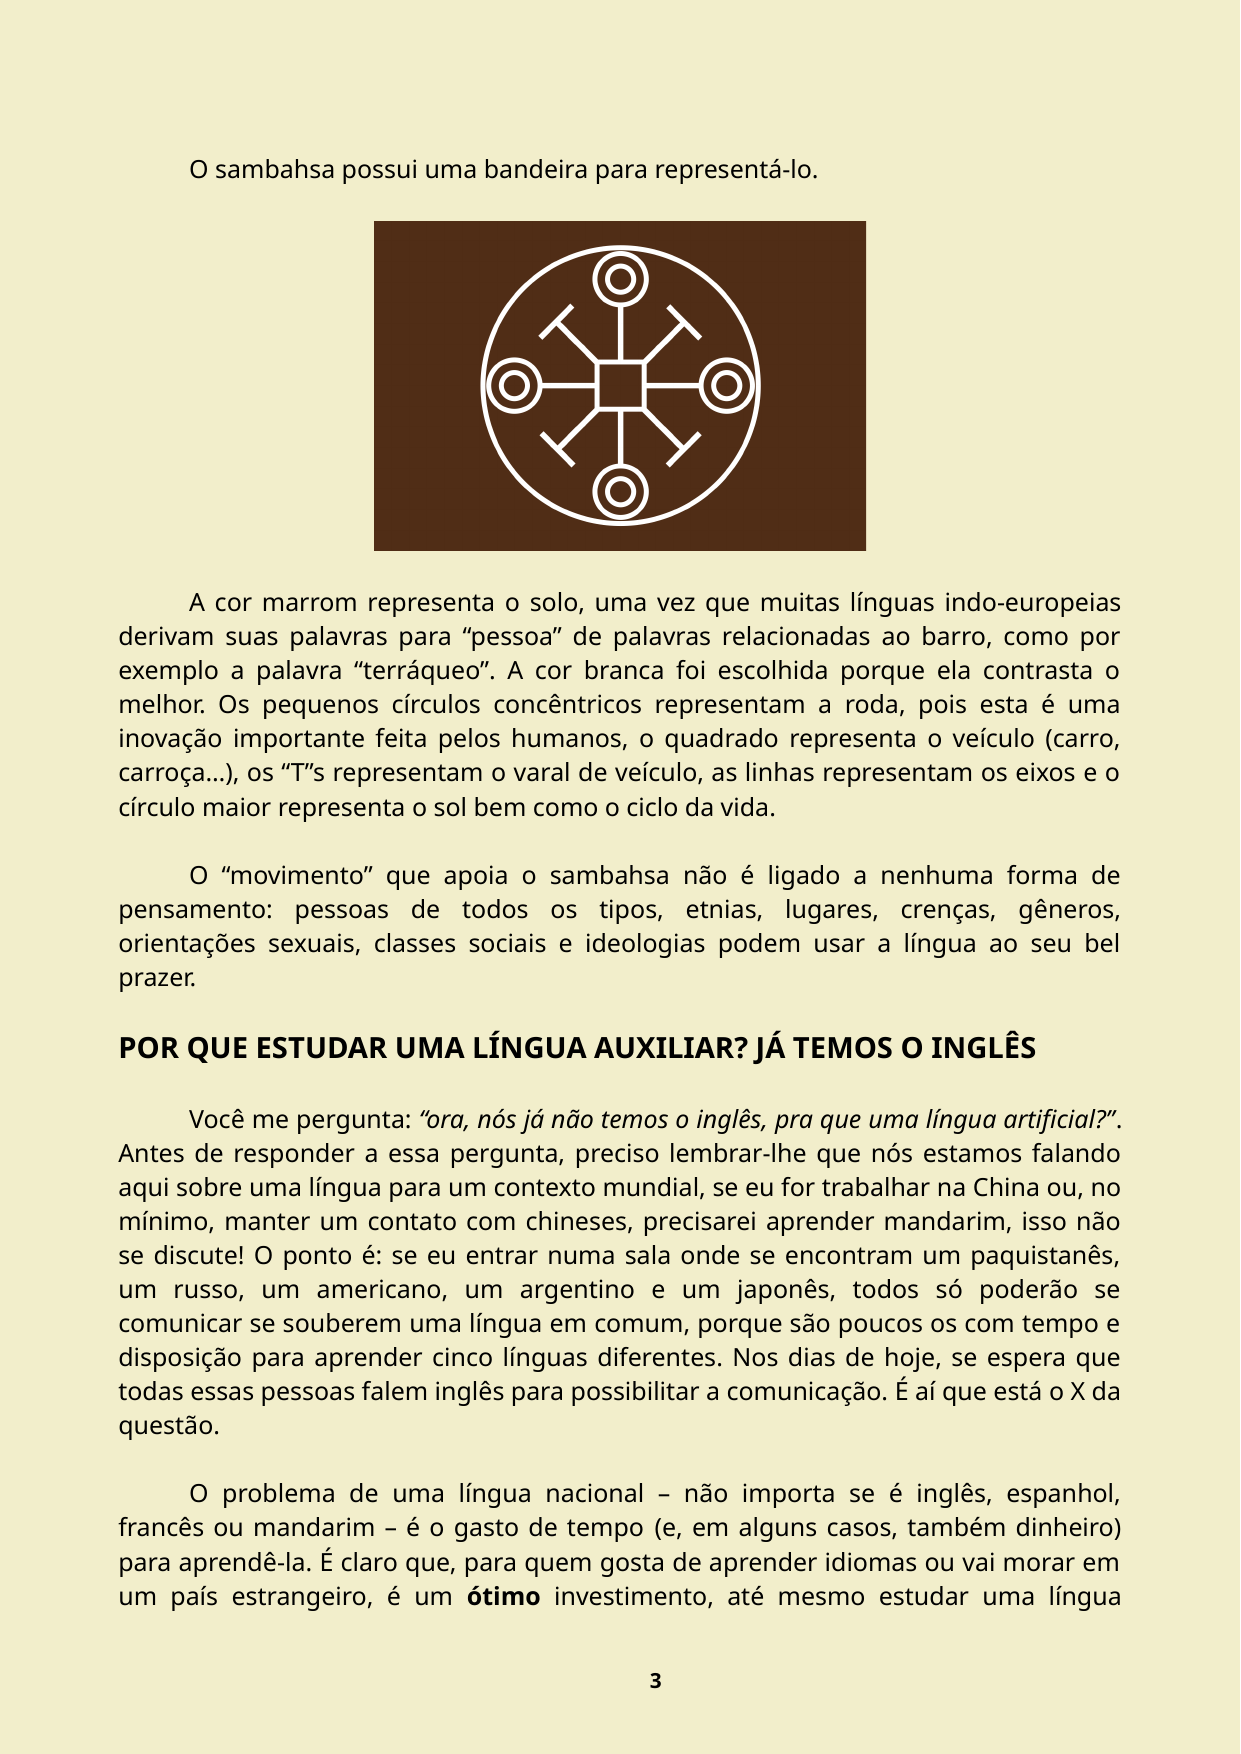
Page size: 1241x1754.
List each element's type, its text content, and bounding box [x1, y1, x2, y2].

text Você me pergunta: “ora, nós já não temos o inglês, pra que uma língua artificial?”. Antes de responder a essa pergunta, preciso lembrar-lhe que nós estamos falando aqui sobre uma língua para um contexto mundial, se eu for trabalhar na China ou, no mínimo, manter um contato com chineses, precisarei aprender mandarim, isso não se discute! O ponto é: se eu entrar numa sala onde se encontram um paquistanês, um russo, um americano, um argentino e um japonês, todos só poderão se comunicar se souberem uma língua em comum, porque são poucos os com tempo e disposição para aprender cinco línguas diferentes. Nos dias de hoje, se espera que todas essas pessoas falem inglês para possibilitar a comunicação. É aí que está o X da questão. [118, 1101, 1122, 1442]
text A cor marrom representa o solo, uma vez que muitas línguas indo-europeias derivam suas palavras para “pessoa” de palavras relacionadas ao barro, como por exemplo a palavra “terráqueo”. A cor branca foi escolhida porque ela contrasta o melhor. Os pequenos círculos concêntricos representam a roda, pois esta é uma inovação importante feita pelos humanos, o quadrado representa o veículo (carro, carroça…), os “T”s representam o varal de veículo, as linhas representam os eixos e o círculo maior representa o sol bem como o ciclo da vida. [118, 585, 1122, 823]
subtitle POR QUE ESTUDAR UMA LÍNGUA AUXILIAR? JÁ TEMOS O INGLÊS [118, 1028, 1122, 1067]
text O “movimento” que apoia o sambahsa não é ligado a nenhuma forma de pensamento: pessoas de todos os tipos, etnias, lugares, crenças, gêneros, orientações sexuais, classes sociais e ideologias podem usar a língua ao seu bel prazer. [118, 857, 1122, 993]
picture [374, 221, 867, 551]
text O problema de uma língua nacional – não importa se é inglês, espanhol, francês ou mandarim – é o gasto de tempo (e, em alguns casos, também dinheiro) para aprendê‑la. É claro que, para quem gosta de aprender idiomas ou vai morar em um país estrangeiro, é um ótimo investimento, até mesmo estudar uma língua [118, 1476, 1122, 1612]
text O sambahsa possui uma bandeira para representá-lo. [118, 152, 1122, 186]
